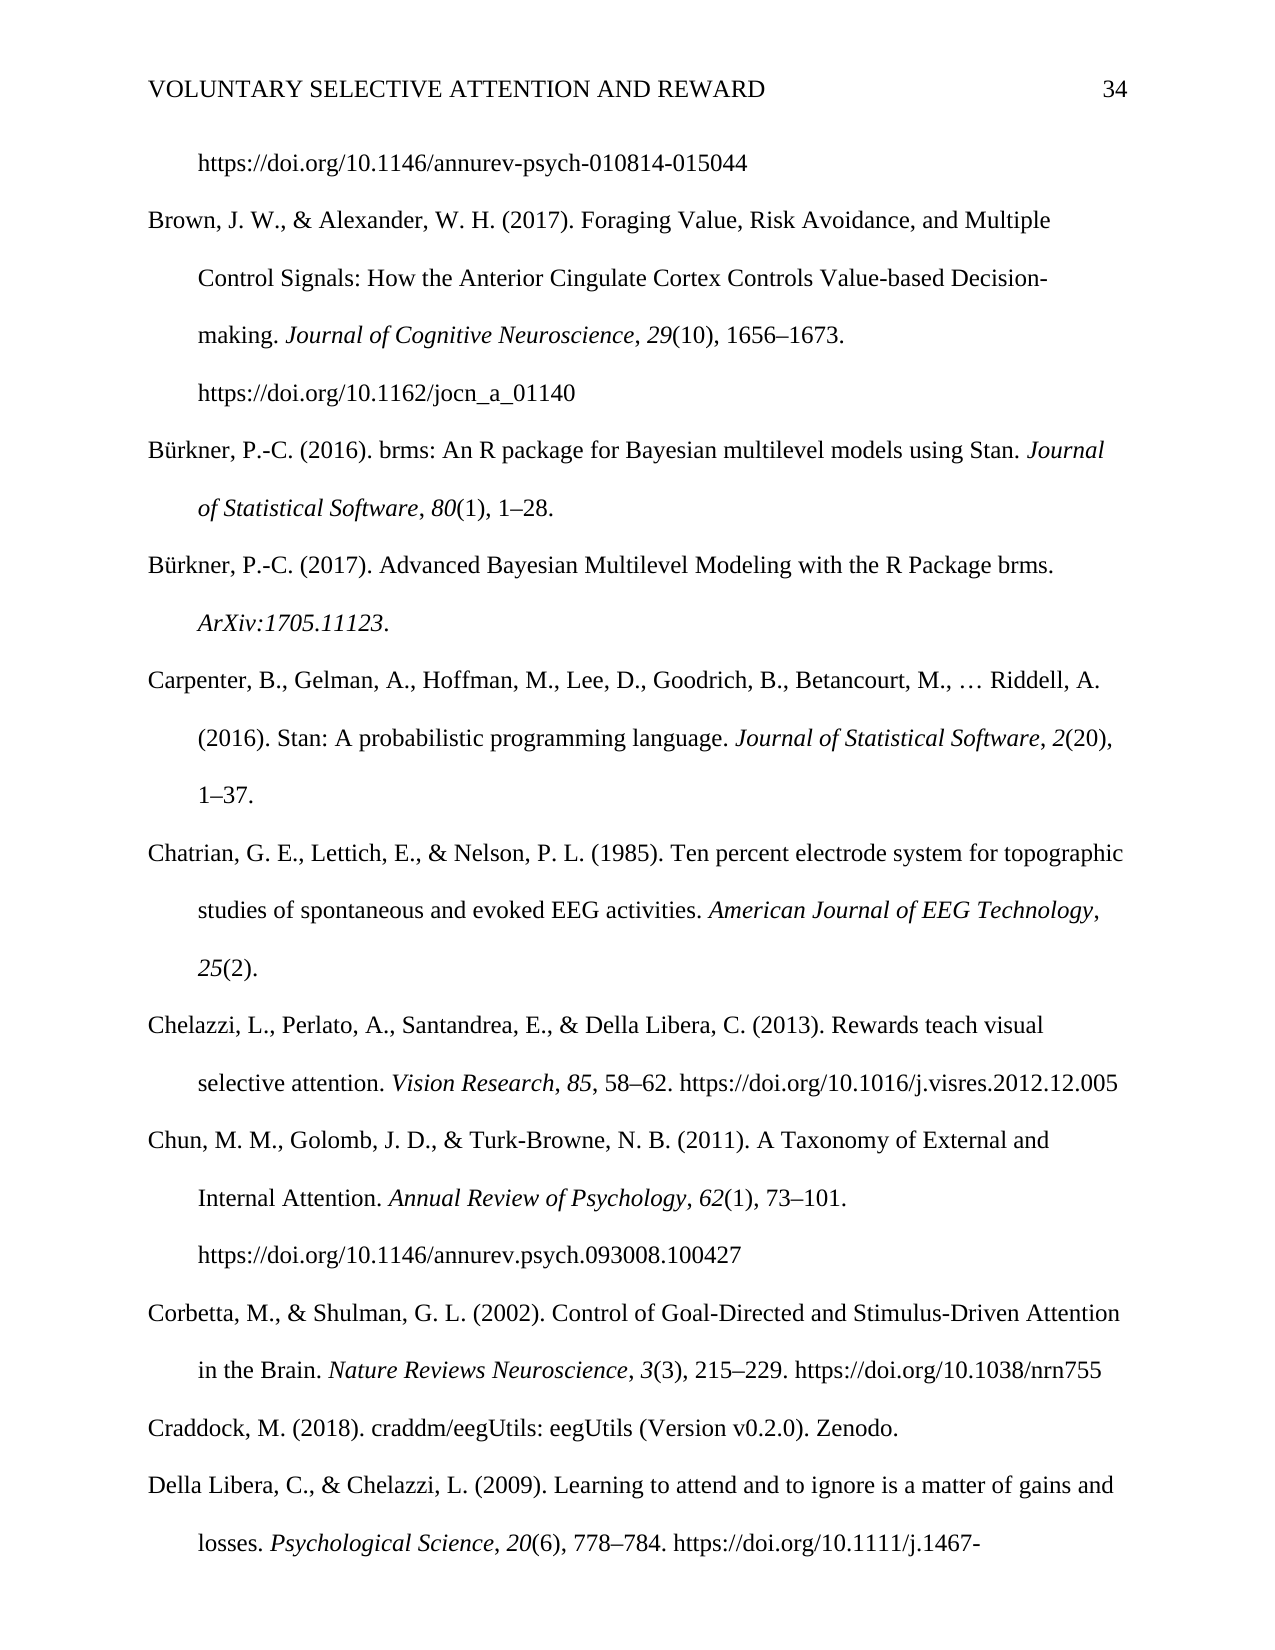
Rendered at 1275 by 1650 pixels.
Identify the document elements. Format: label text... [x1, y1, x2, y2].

text Bürkner, P.-C. (2016). brms: An R package for Bayesian multilevel models using Stan. Journal of Statistical Software, 80(1), 1–28. [148, 435, 1127, 521]
text Corbetta, M., & Shulman, G. L. (2002). Control of Goal-Directed and Stimulus-Driven Attention in the Brain. Nature Reviews Neuroscience, 3(3), 215–229. https://doi.org/10.1038/nrn755 [148, 1298, 1127, 1384]
text https://doi.org/10.1146/annurev-psych-010814-015044 [148, 148, 1127, 176]
text Chatrian, G. E., Lettich, E., & Nelson, P. L. (1985). Ten percent electrode system for topographic studies of spontaneous and evoked EEG activities. American Journal of EEG Technology, 25(2). [148, 838, 1127, 981]
text Craddock, M. (2018). craddm/eegUtils: eegUtils (Version v0.2.0). Zenodo. [148, 1413, 1127, 1441]
text Bürkner, P.-C. (2017). Advanced Bayesian Multilevel Modeling with the R Package brms. ArXiv:1705.11123. [148, 550, 1127, 636]
text Brown, J. W., & Alexander, W. H. (2017). Foraging Value, Risk Avoidance, and Multiple Control Signals: How the Anterior Cingulate Cortex Controls Value-based Decision-making. Journal of Cognitive Neuroscience, 29(10), 1656–1673. https://doi.org/10.1162/jocn_a_01140 [148, 205, 1127, 406]
text Chun, M. M., Golomb, J. D., & Turk-Browne, N. B. (2011). A Taxonomy of External and Internal Attention. Annual Review of Psychology, 62(1), 73–101. https://doi.org/10.1146/annurev.psych.093008.100427 [148, 1125, 1127, 1269]
text Della Libera, C., & Chelazzi, L. (2009). Learning to attend and to ignore is a matter of gains and losses. Psychological Science, 20(6), 778–784. https://doi.org/10.1111/j.1467- [148, 1470, 1127, 1556]
text Carpenter, B., Gelman, A., Hoffman, M., Lee, D., Goodrich, B., Betancourt, M., … Riddell, A. (2016). Stan: A probabilistic programming language. Journal of Statistical Software, 2(20), 1–37. [148, 665, 1127, 809]
text Chelazzi, L., Perlato, A., Santandrea, E., & Della Libera, C. (2013). Rewards teach visual selective attention. Vision Research, 85, 58–62. https://doi.org/10.1016/j.visres.2012.12.005 [148, 1010, 1127, 1096]
